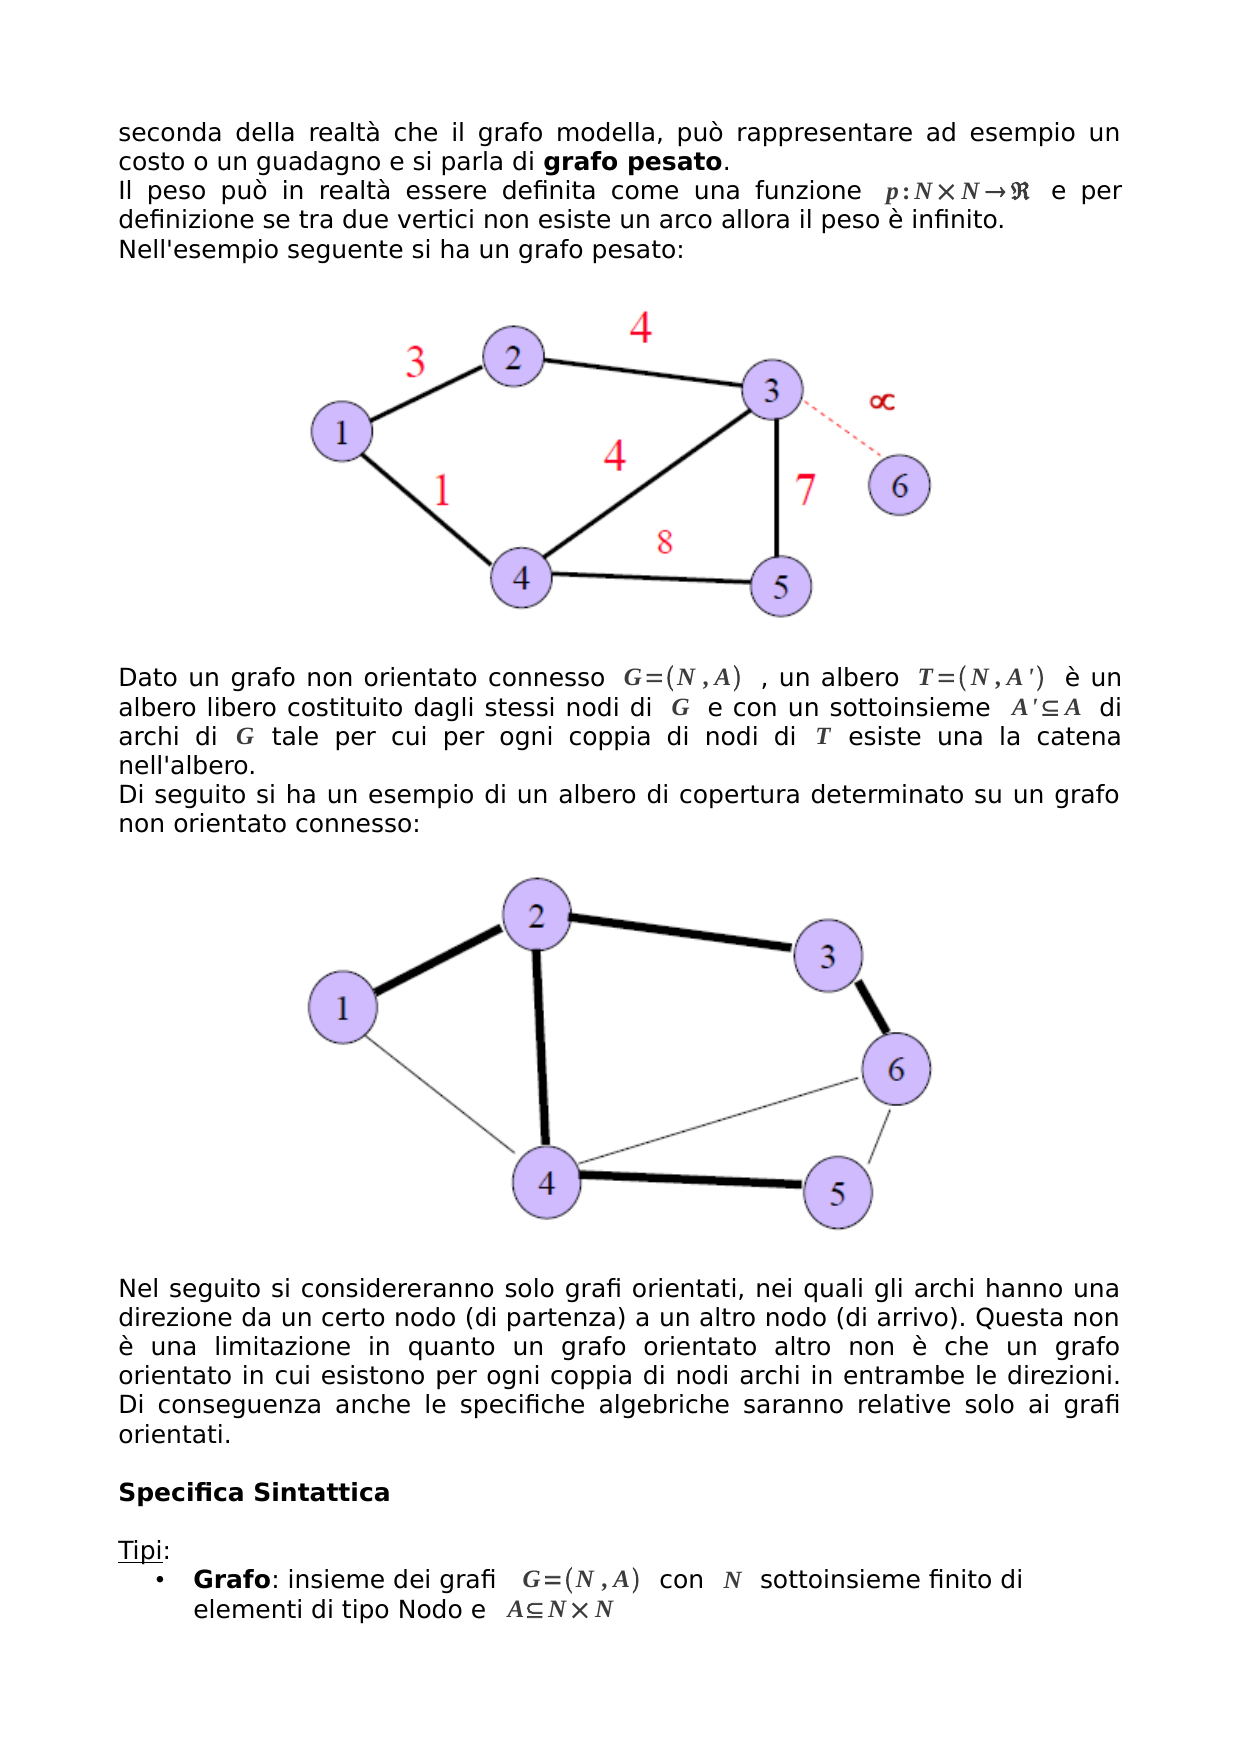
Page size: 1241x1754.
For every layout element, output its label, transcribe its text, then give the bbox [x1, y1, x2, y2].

text Dato un grafo non orientato connesso, un alberoè un albero libero costituito dagli stessi nodi die con un sottoinsiemedi archi ditale per cui per ogni coppia di nodi diesiste una la catena nell'albero. [118, 663, 1122, 780]
picture [289, 293, 951, 635]
list Grafo: insieme dei grafi consottoinsieme finito di elementi di tipo Nodo e [156, 1566, 1122, 1624]
text Il peso può in realtà essere definita come una funzionee per definizione se tra due vertici non esiste un arco allora il peso è infinito. [118, 176, 1122, 235]
text Specifica Sintattica [118, 1478, 1122, 1507]
text Nell'esempio seguente si ha un grafo pesato: [118, 235, 1122, 264]
text seconda della realtà che il grafo modella, può rappresentare ad esempio un costo o un guadagno e si parla di grafo pesato. [118, 118, 1122, 176]
text Tipi: [118, 1536, 1122, 1566]
text Nel seguito si considereranno solo grafi orientati, nei quali gli archi hanno una direzione da un certo nodo (di partenza) a un altro nodo (di arrivo). Questa non è una limitazione in quanto un grafo orientato altro non è che un grafo orientato in cui esistono per ogni coppia di nodi archi in entrambe le direzioni. Di conseguenza anche le specifiche algebriche saranno relative solo ai grafi orientati. [118, 1274, 1122, 1449]
picture [291, 867, 950, 1245]
text Di seguito si ha un esempio di un albero di copertura determinato su un grafo non orientato connesso: [118, 780, 1122, 839]
